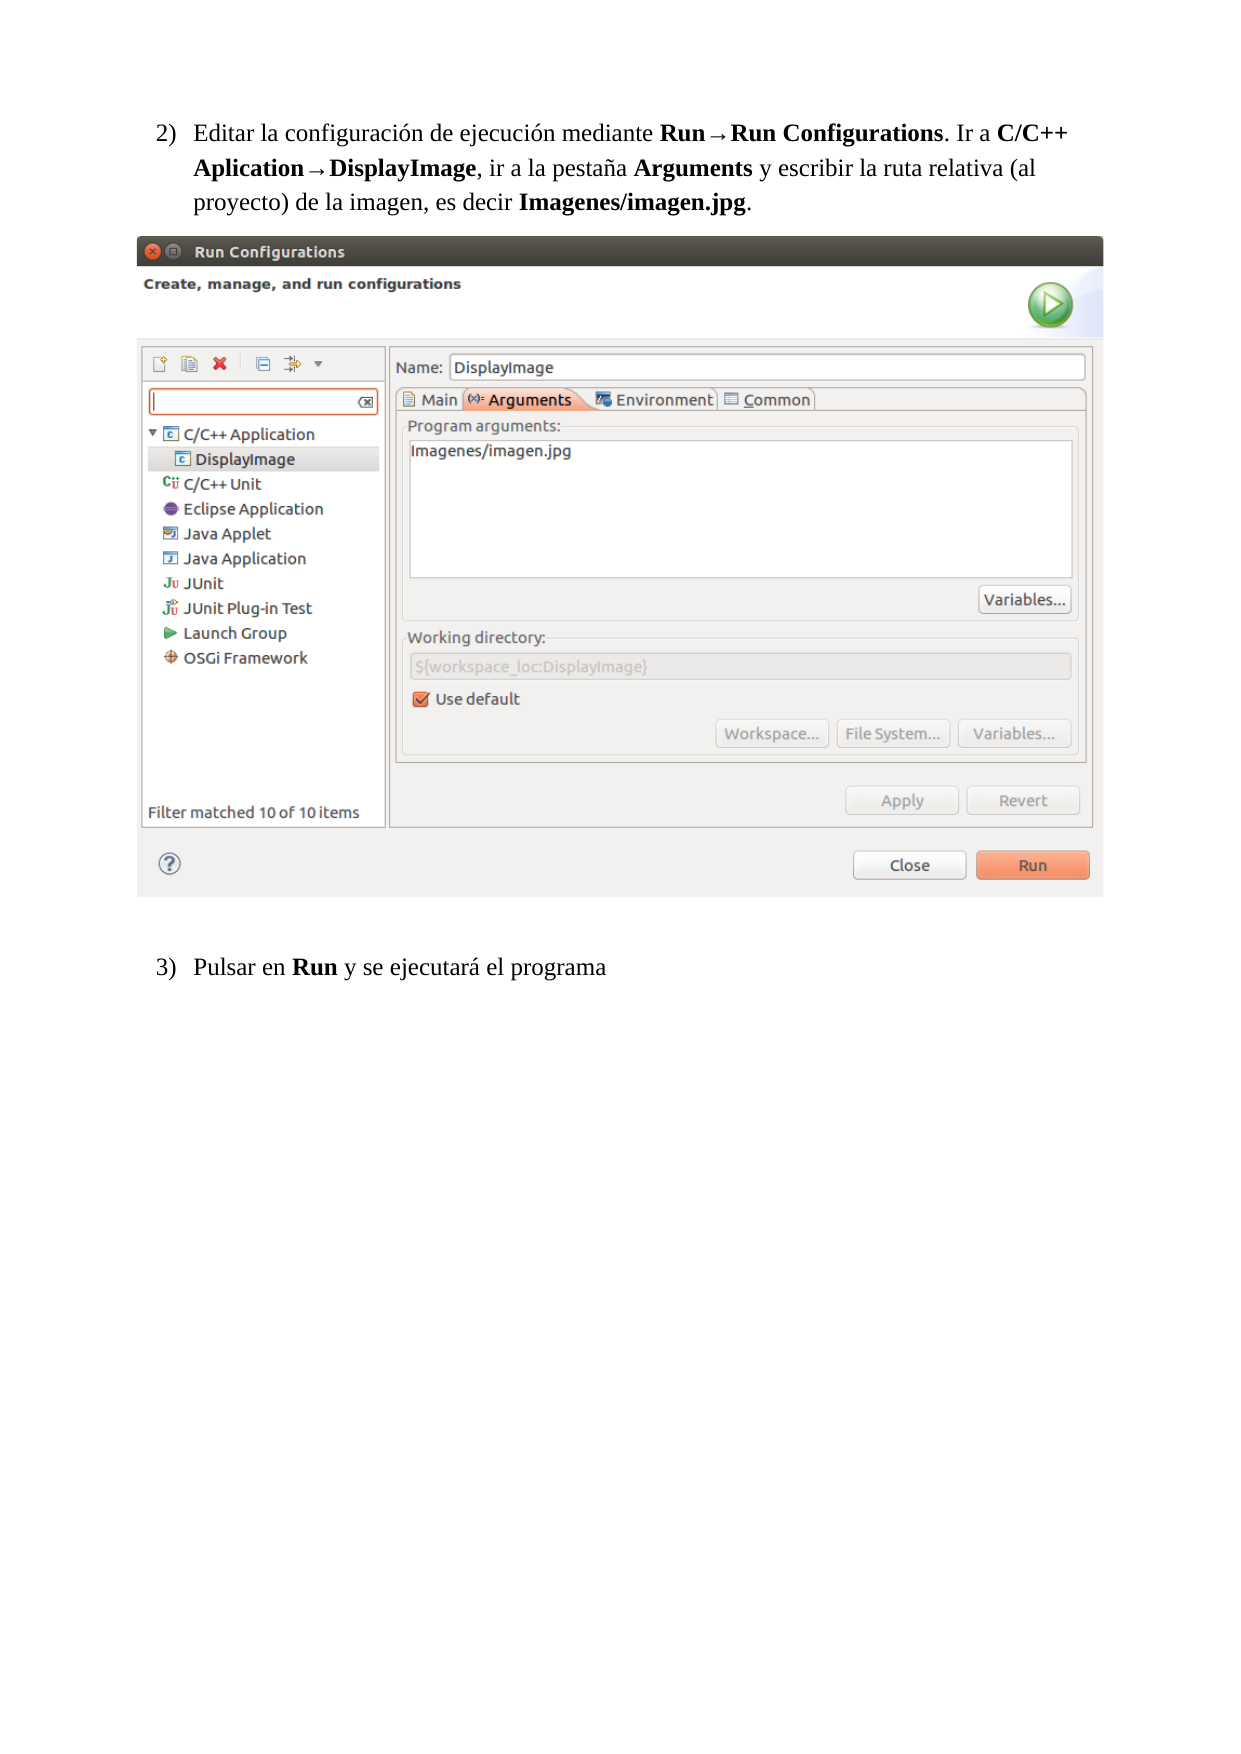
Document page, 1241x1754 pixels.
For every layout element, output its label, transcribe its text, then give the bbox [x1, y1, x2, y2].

list Pulsar en Run y se ejecutará el programa [156, 952, 1122, 981]
picture [136, 236, 1104, 897]
list Editar la configuración de ejecución mediante Run→Run Configurations. Ir a C/C++ Aplication→DisplayImage, ir a la pestaña Arguments y escribir la ruta relativa (al proyecto) de la imagen, es decir Imagenes/imagen.jpg. [156, 118, 1122, 216]
